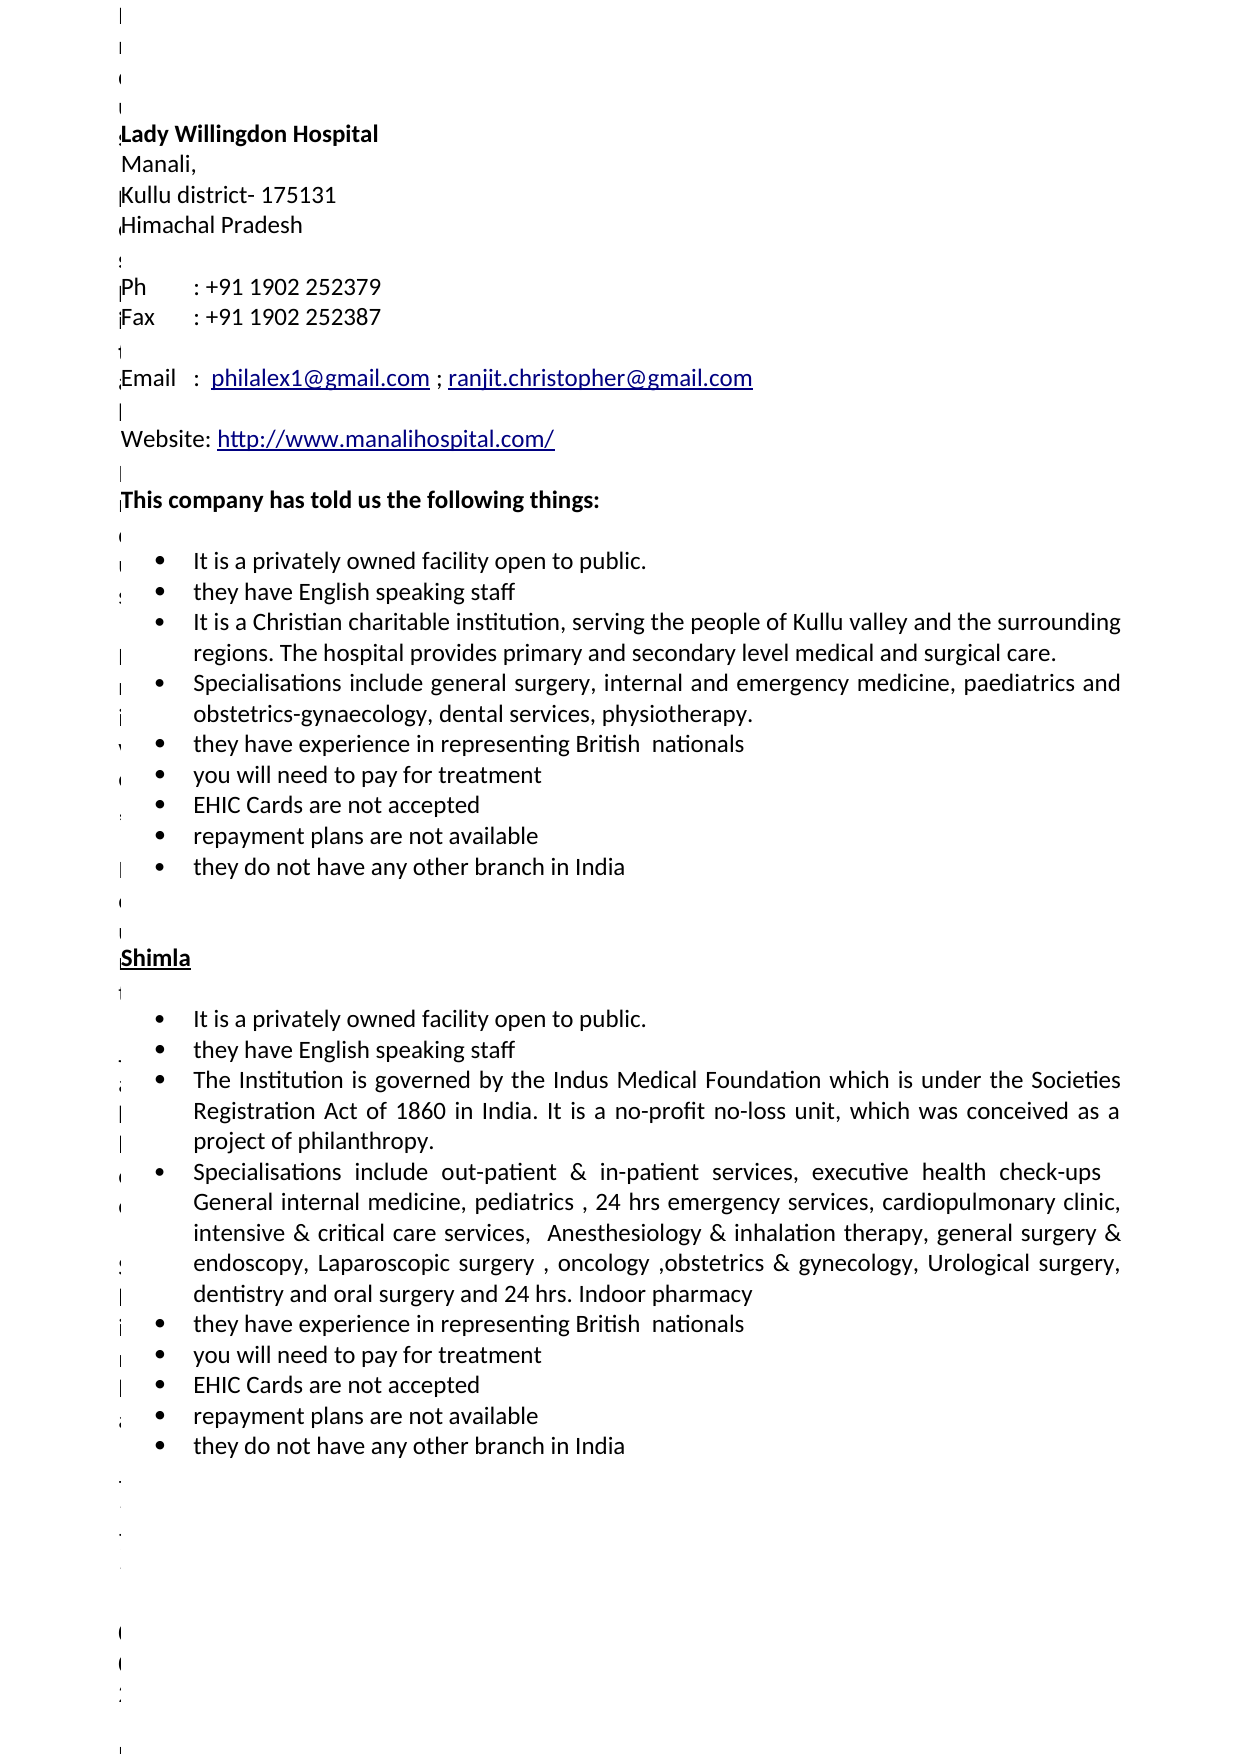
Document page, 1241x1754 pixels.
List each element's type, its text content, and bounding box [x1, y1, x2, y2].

list they have experience in representing British nationals [156, 1308, 1122, 1339]
list Specialisations include general surgery, internal and emergency medicine, paediatrics and obstetrics-gynaecology, dental services, physiotherapy. [156, 667, 1122, 728]
list they do not have any other branch in India [156, 851, 1122, 881]
list It is a Christian charitable institution, serving the people of Kullu valley and the surrounding regions. The hospital provides primary and secondary level medical and surgical care. [156, 606, 1122, 667]
text Shimla [121, 942, 1122, 973]
text Lady Willingdon Hospital Manali, [121, 118, 1122, 179]
list EHIC Cards are not accepted [156, 1369, 1122, 1400]
list The Institution is governed by the Indus Medical Foundation which is under the Societies Registration Act of 1860 in India. It is a no-profit no-loss unit, which was conceived as a project of philanthropy. [156, 1064, 1122, 1156]
list they have English speaking staff [156, 1034, 1122, 1064]
list you will need to pay for treatment [156, 759, 1122, 789]
list they have English speaking staff [156, 576, 1122, 606]
list It is a privately owned facility open to public. [156, 1003, 1122, 1034]
list repayment plans are not available [156, 820, 1122, 851]
list Specialisations include out-patient & in-patient services, executive health check-ups],, General internal medicine, pediatrics , 24 hrs emergency services, cardiopulmonary clinic, intensive & critical care services, ]Anesthesiology & inhalation therapy, general surgery & endoscopy, Laparoscopic surgery , oncology ,obstetrics & gynecology, Urological surgery, dentistry and oral surgery and 24 hrs. Indoor pharmacy [156, 1156, 1122, 1308]
text Fax : +91 1902 252387 [121, 301, 1122, 332]
text Ph : +91 1902 252379 [121, 271, 1122, 301]
text Website: http://www.manalihospital.com/ [121, 423, 1122, 454]
text Kullu district- 175131 Himachal Pradesh [121, 179, 1122, 240]
list EHIC Cards are not accepted [156, 789, 1122, 820]
list repayment plans are not available [156, 1400, 1122, 1431]
list they do not have any other branch in India [156, 1431, 1122, 1461]
text This company has told us the following things: [121, 484, 1122, 515]
text Email : philalex1@gmail.com ; ranjit.christopher@gmail.com [121, 332, 1122, 393]
list they have experience in representing British nationals [156, 728, 1122, 759]
list It is a privately owned facility open to public. [156, 545, 1122, 576]
list you will need to pay for treatment [156, 1339, 1122, 1369]
